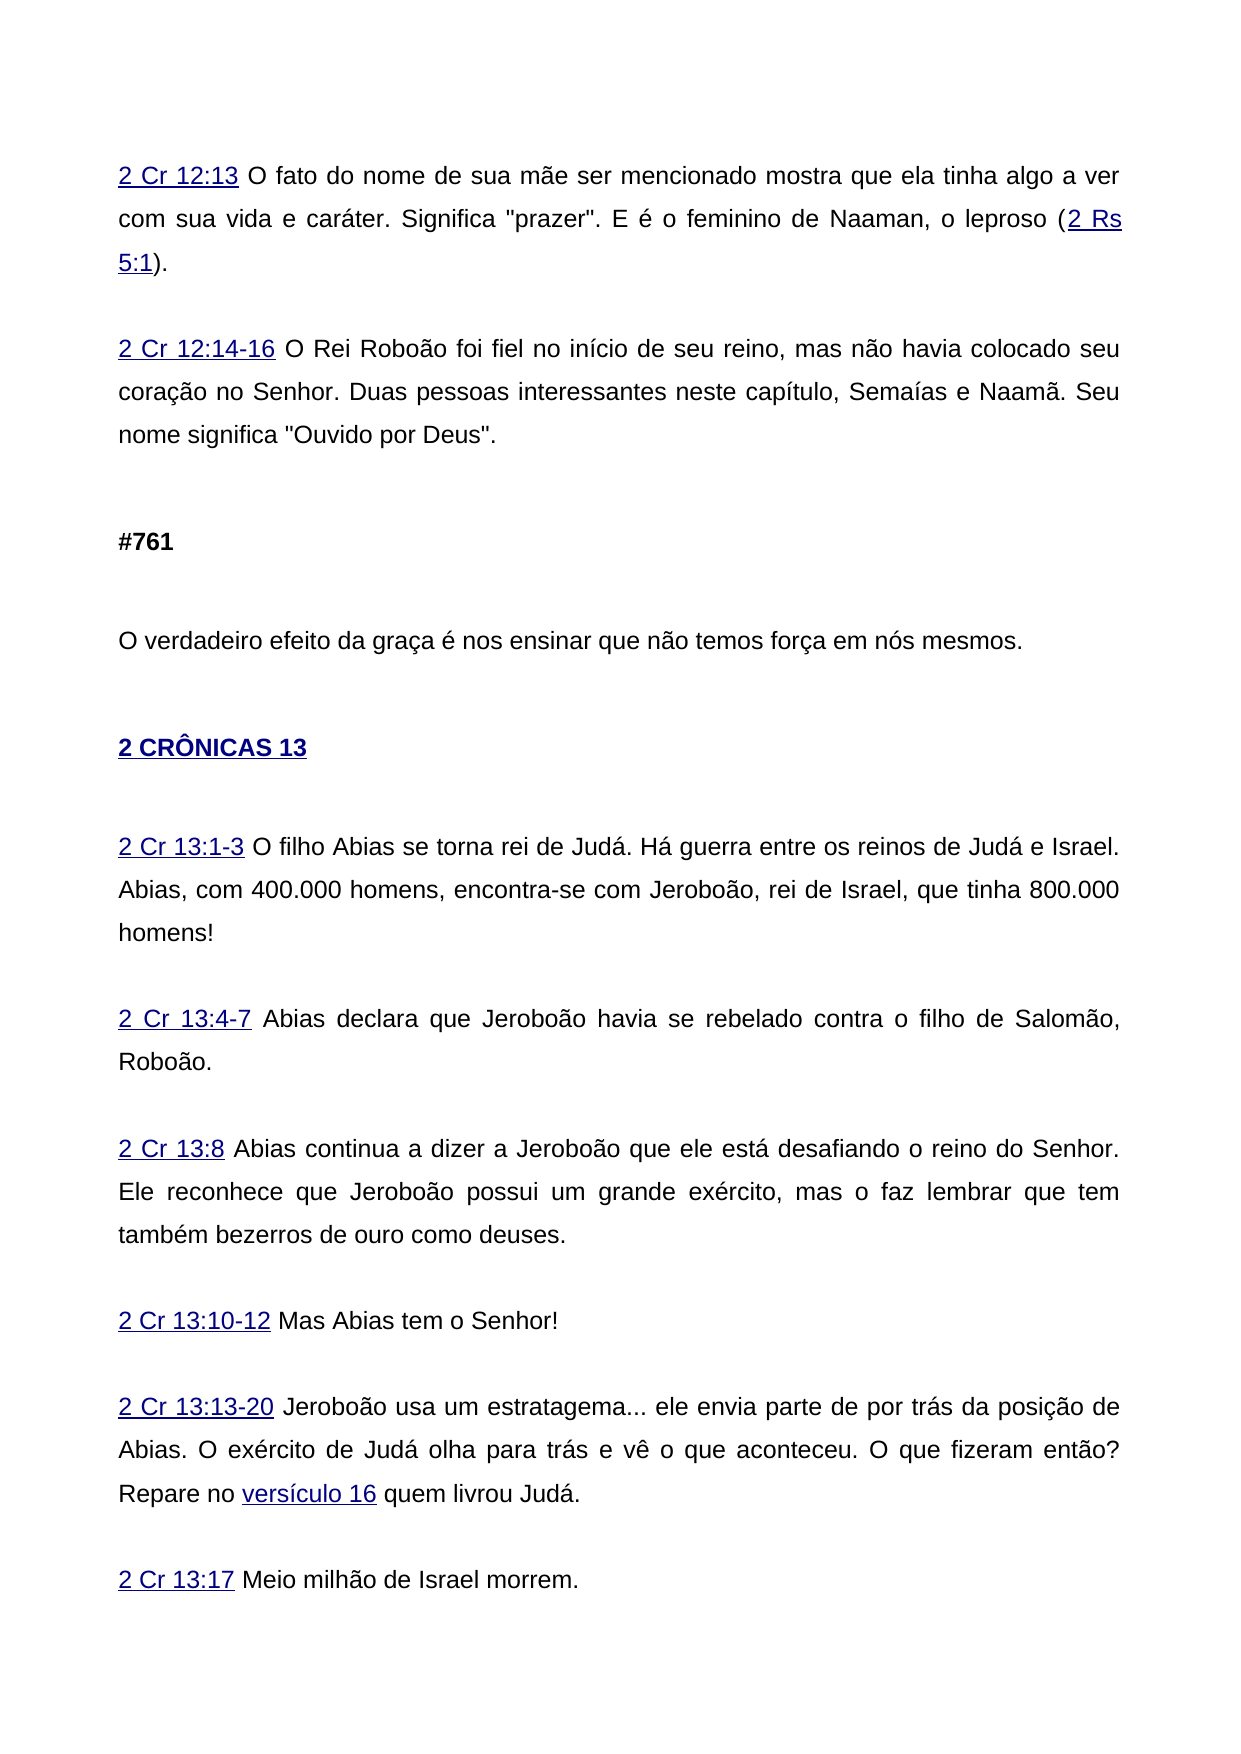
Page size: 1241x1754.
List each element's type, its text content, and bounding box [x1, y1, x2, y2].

text 2 Cr 13:17 Meio milhão de Israel morrem. [118, 1565, 1122, 1593]
text O verdadeiro efeito da graça é nos ensinar que não temos força em nós mesmos. [118, 626, 1122, 654]
subtitle #761 [118, 527, 1122, 556]
text 2 Cr 13:4-7 Abias declara que Jeroboão havia se rebelado contra o filho de Salomão, Roboão. [118, 1004, 1122, 1076]
subtitle 2 CRÔNICAS 13 [118, 733, 1122, 762]
text 2 Cr 13:1-3 O filho Abias se torna rei de Judá. Há guerra entre os reinos de Judá e Israel. Abias, com 400.000 homens, encontra-se com Jeroboão, rei de Israel, que tinha 800.000 homens! [118, 832, 1122, 947]
text 2 Cr 13:8 Abias continua a dizer a Jeroboão que ele está desafiando o reino do Senhor. Ele reconhece que Jeroboão possui um grande exército, mas o faz lembrar que tem também bezerros de ouro como deuses. [118, 1133, 1122, 1248]
text 2 Cr 13:10-12 Mas Abias tem o Senhor! [118, 1306, 1122, 1335]
text 2 Cr 12:14-16 O Rei Roboão foi fiel no início de seu reino, mas não havia colocado seu coração no Senhor. Duas pessoas interessantes neste capítulo, Semaías e Naamã. Seu nome significa "Ouvido por Deus". [118, 334, 1122, 449]
text 2 Cr 12:13 O fato do nome de sua mãe ser mencionado mostra que ela tinha algo a ver com sua vida e caráter. Significa "prazer". E é o feminino de Naaman, o leproso (2 Rs 5:1). [118, 161, 1122, 276]
text 2 Cr 13:13-20 Jeroboão usa um estratagema... ele envia parte de por trás da posição de Abias. O exército de Judá olha para trás e vê o que aconteceu. O que fizeram então? Repare no versículo 16 quem livrou Judá. [118, 1392, 1122, 1507]
